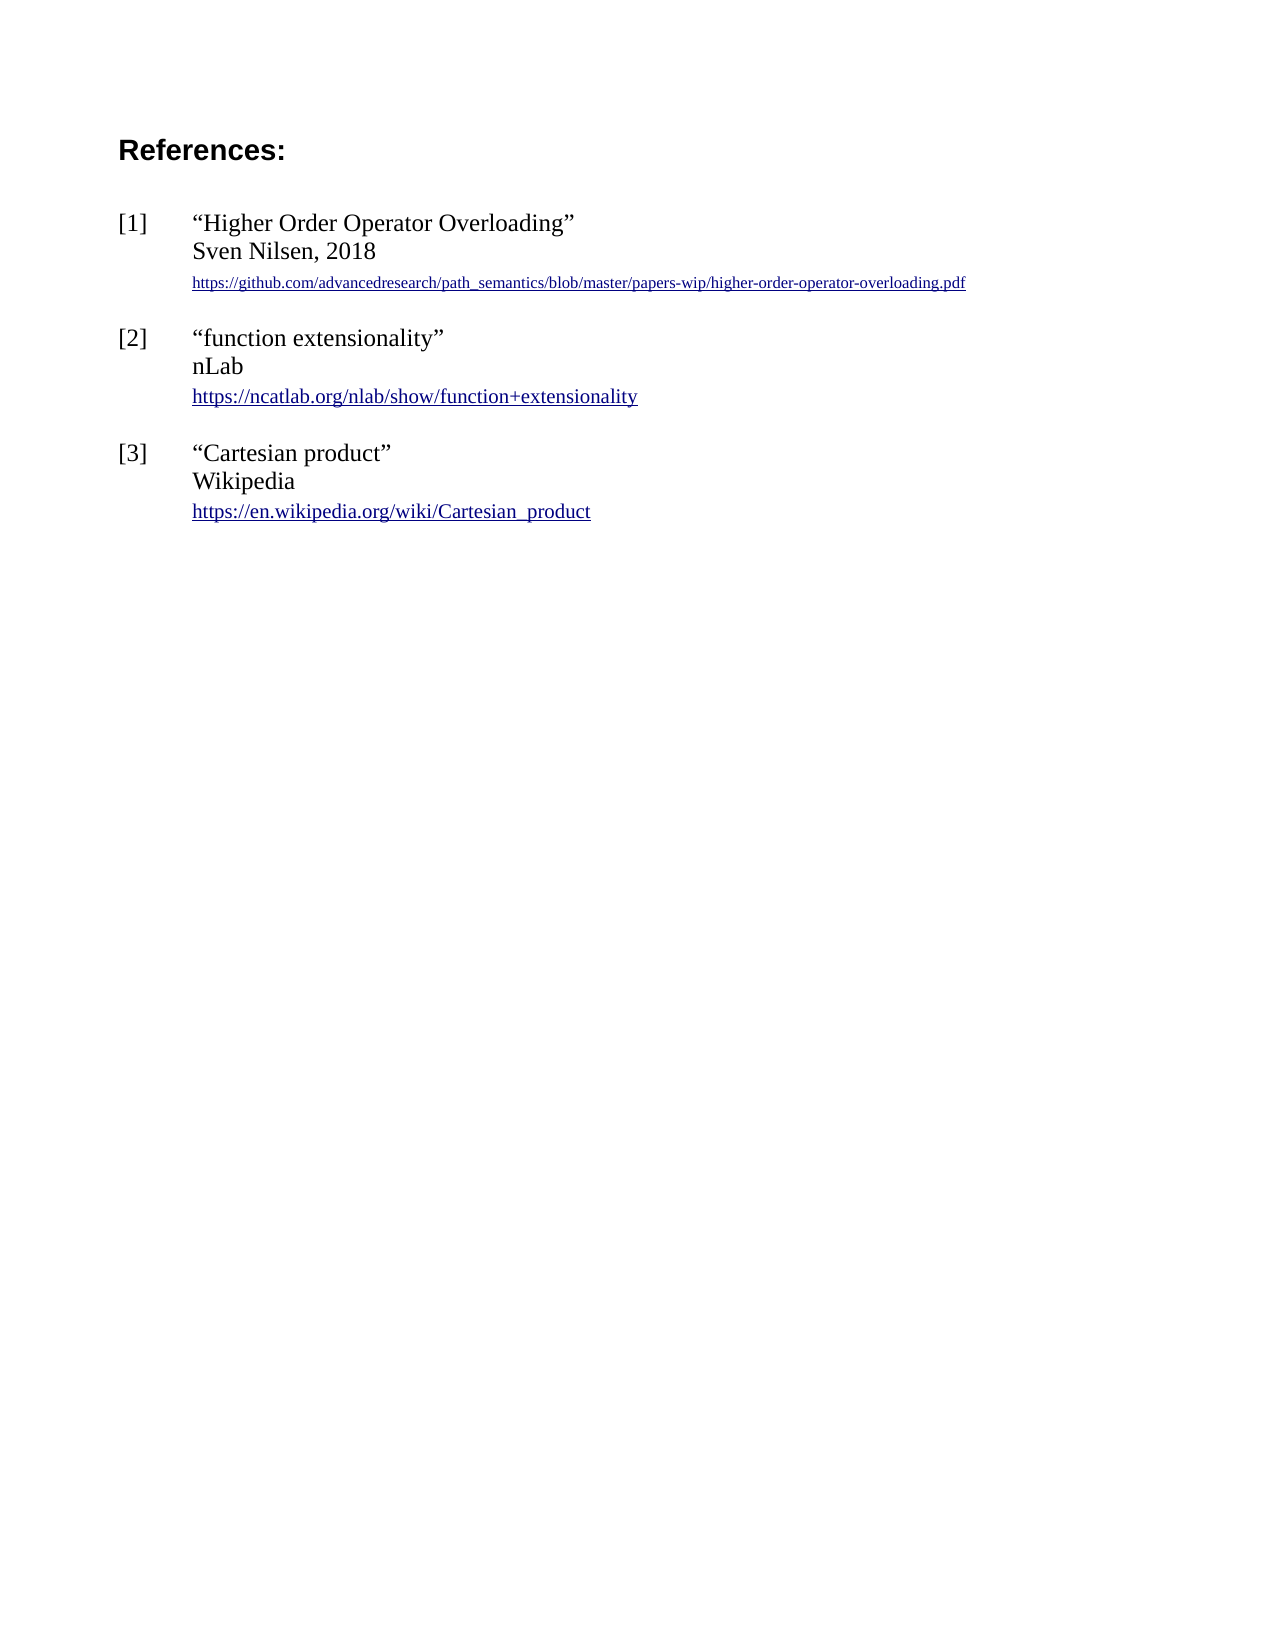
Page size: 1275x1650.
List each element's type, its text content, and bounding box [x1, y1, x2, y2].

text nLab [118, 351, 1157, 380]
text https://ncatlab.org/nlab/show/function+extensionality [118, 380, 1157, 409]
text Wikipedia [118, 466, 1157, 495]
text [3] “Cartesian product” [118, 438, 1157, 466]
text https://en.wikipedia.org/wiki/Cartesian_product [118, 495, 1157, 524]
text [1] “Higher Order Operator Overloading” [118, 208, 1157, 236]
text https://github.com/advancedresearch/path_semantics/blob/master/papers-wip/higher-order-operator-overloading.pdf [118, 265, 1157, 294]
text Sven Nilsen, 2018 [118, 236, 1157, 265]
subtitle References: [118, 133, 1157, 166]
text [2] “function extensionality” [118, 323, 1157, 351]
